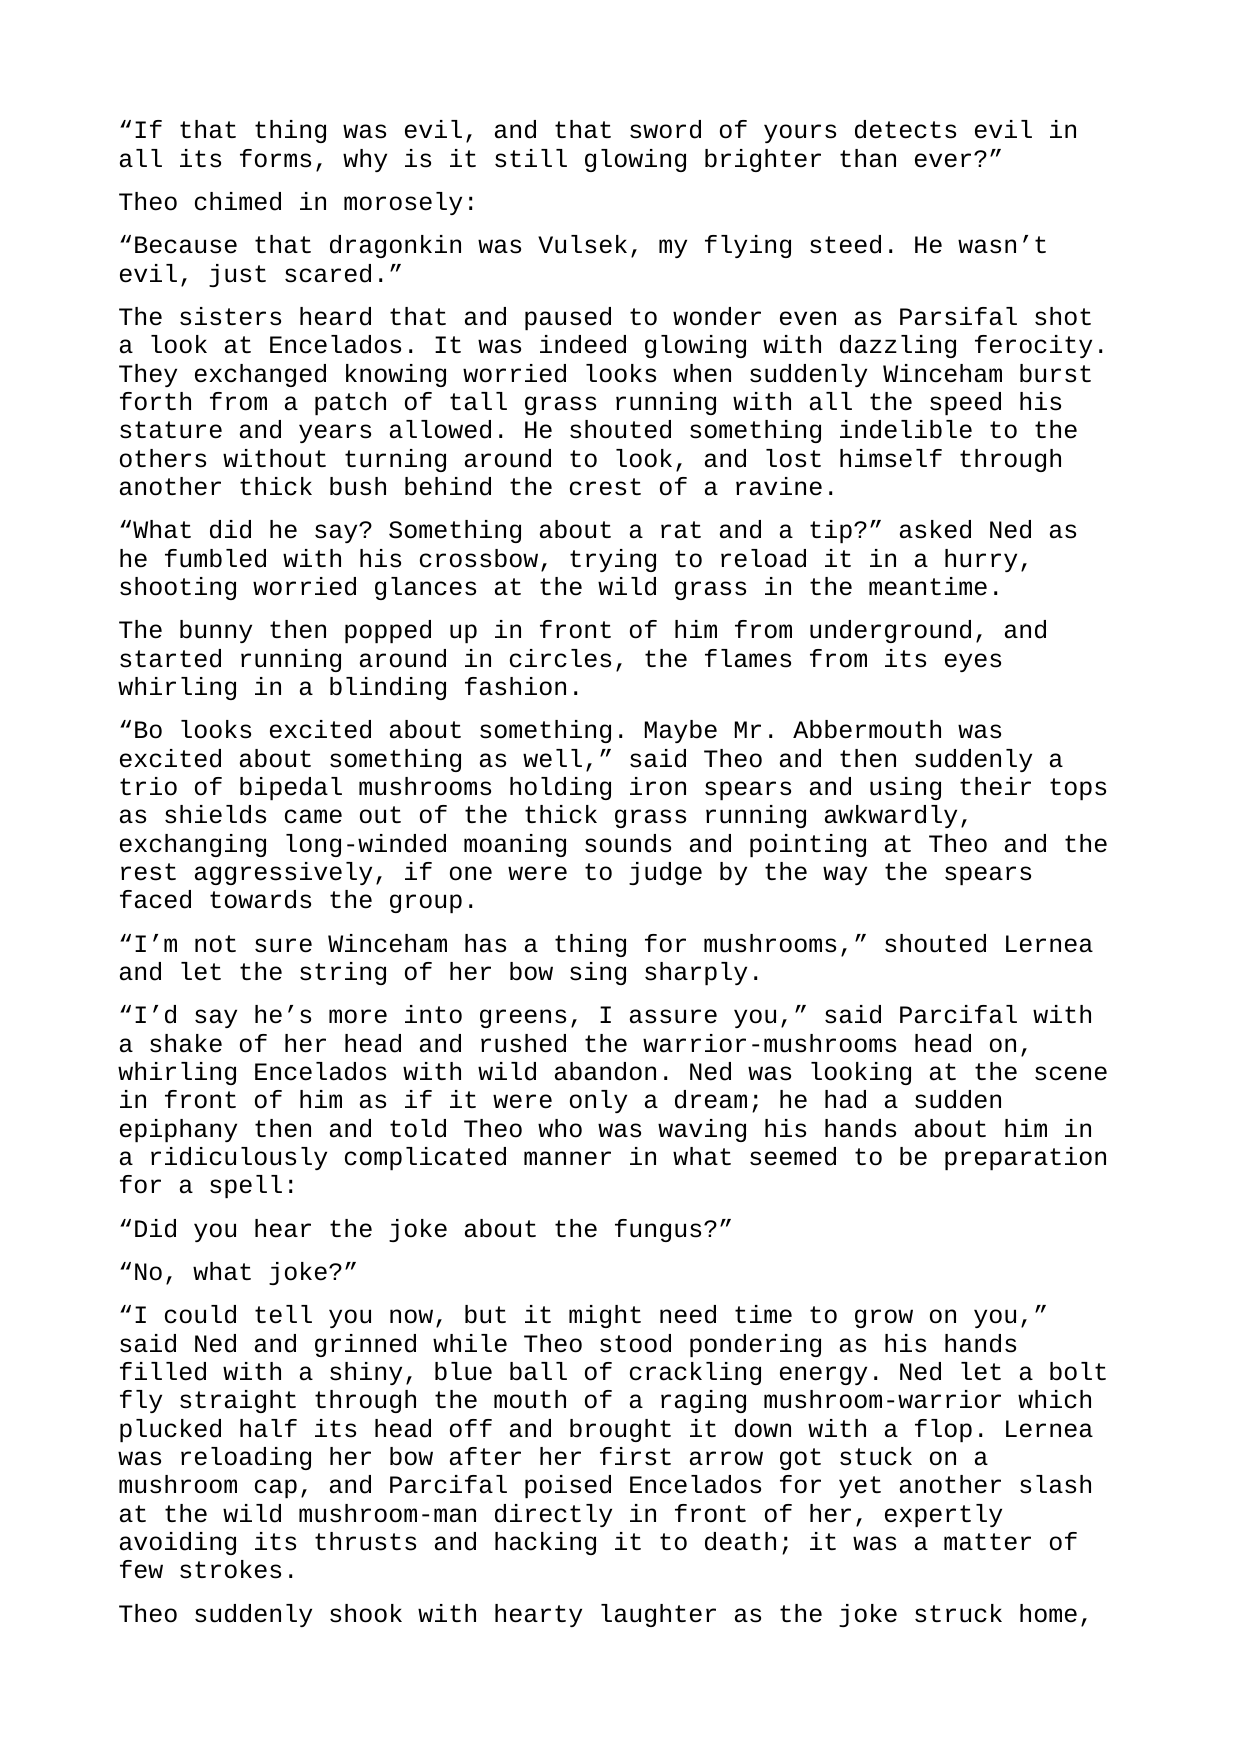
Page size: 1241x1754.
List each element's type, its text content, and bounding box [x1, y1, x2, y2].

text “If that thing was evil, and that sword of yours detects evil in all its forms, why is it still glowing brighter than ever?” [118, 118, 1122, 175]
text Theo suddenly shook with hearty laughter as the joke struck home, [118, 1601, 1122, 1630]
text The bunny then popped up in front of him from underground, and started running around in circles, the flames from its eyes whirling in a blinding fashion. [118, 618, 1122, 703]
text Theo chimed in morosely: [118, 190, 1122, 218]
text “What did he say? Something about a rat and a tip?” asked Ned as he fumbled with his crossbow, trying to reload it in a hurry, shooting worried glances at the wild grass in the meantime. [118, 518, 1122, 603]
text “I’d say he’s more into greens, I assure you,” said Parcifal with a shake of her head and rushed the warrior-mushrooms head on, whirling Encelados with wild abandon. Ned was looking at the scene in front of him as if it were only a dream; he had a sudden epiphany then and told Theo who was waving his hands about him in a ridiculously complicated manner in what seemed to be preparation for a spell: [118, 1003, 1122, 1201]
text “I’m not sure Winceham has a thing for mushrooms,” shouted Lernea and let the string of her bow sing sharply. [118, 931, 1122, 988]
text “Did you hear the joke about the fungus?” [118, 1216, 1122, 1245]
text “No, what joke?” [118, 1260, 1122, 1288]
text “I could tell you now, but it might need time to grow on you,” said Ned and grinned while Theo stood pondering as his hands filled with a shiny, blue ball of crackling energy. Ned let a bolt fly straight through the mouth of a raging mushroom-warrior which plucked half its head off and brought it down with a flop. Lernea was reloading her bow after her first arrow got stuck on a mushroom cap, and Parcifal poised Encelados for yet another slash at the wild mushroom-man directly in front of her, expertly avoiding its thrusts and hacking it to death; it was a matter of few strokes. [118, 1303, 1122, 1586]
text “Bo looks excited about something. Maybe Mr. Abbermouth was excited about something as well,” said Theo and then suddenly a trio of bipedal mushrooms holding iron spears and using their tops as shields came out of the thick grass running awkwardly, exchanging long-winded moaning sounds and pointing at Theo and the rest aggressively, if one were to judge by the way the spears faced towards the group. [118, 718, 1122, 916]
text The sisters heard that and paused to wonder even as Parsifal shot a look at Encelados. It was indeed glowing with dazzling ferocity. They exchanged knowing worried looks when suddenly Winceham burst forth from a patch of tall grass running with all the speed his stature and years allowed. He shouted something indelible to the others without turning around to look, and lost himself through another thick bush behind the crest of a ravine. [118, 305, 1122, 503]
text “Because that dragonkin was Vulsek, my flying steed. He wasn’t evil, just scared.” [118, 233, 1122, 290]
